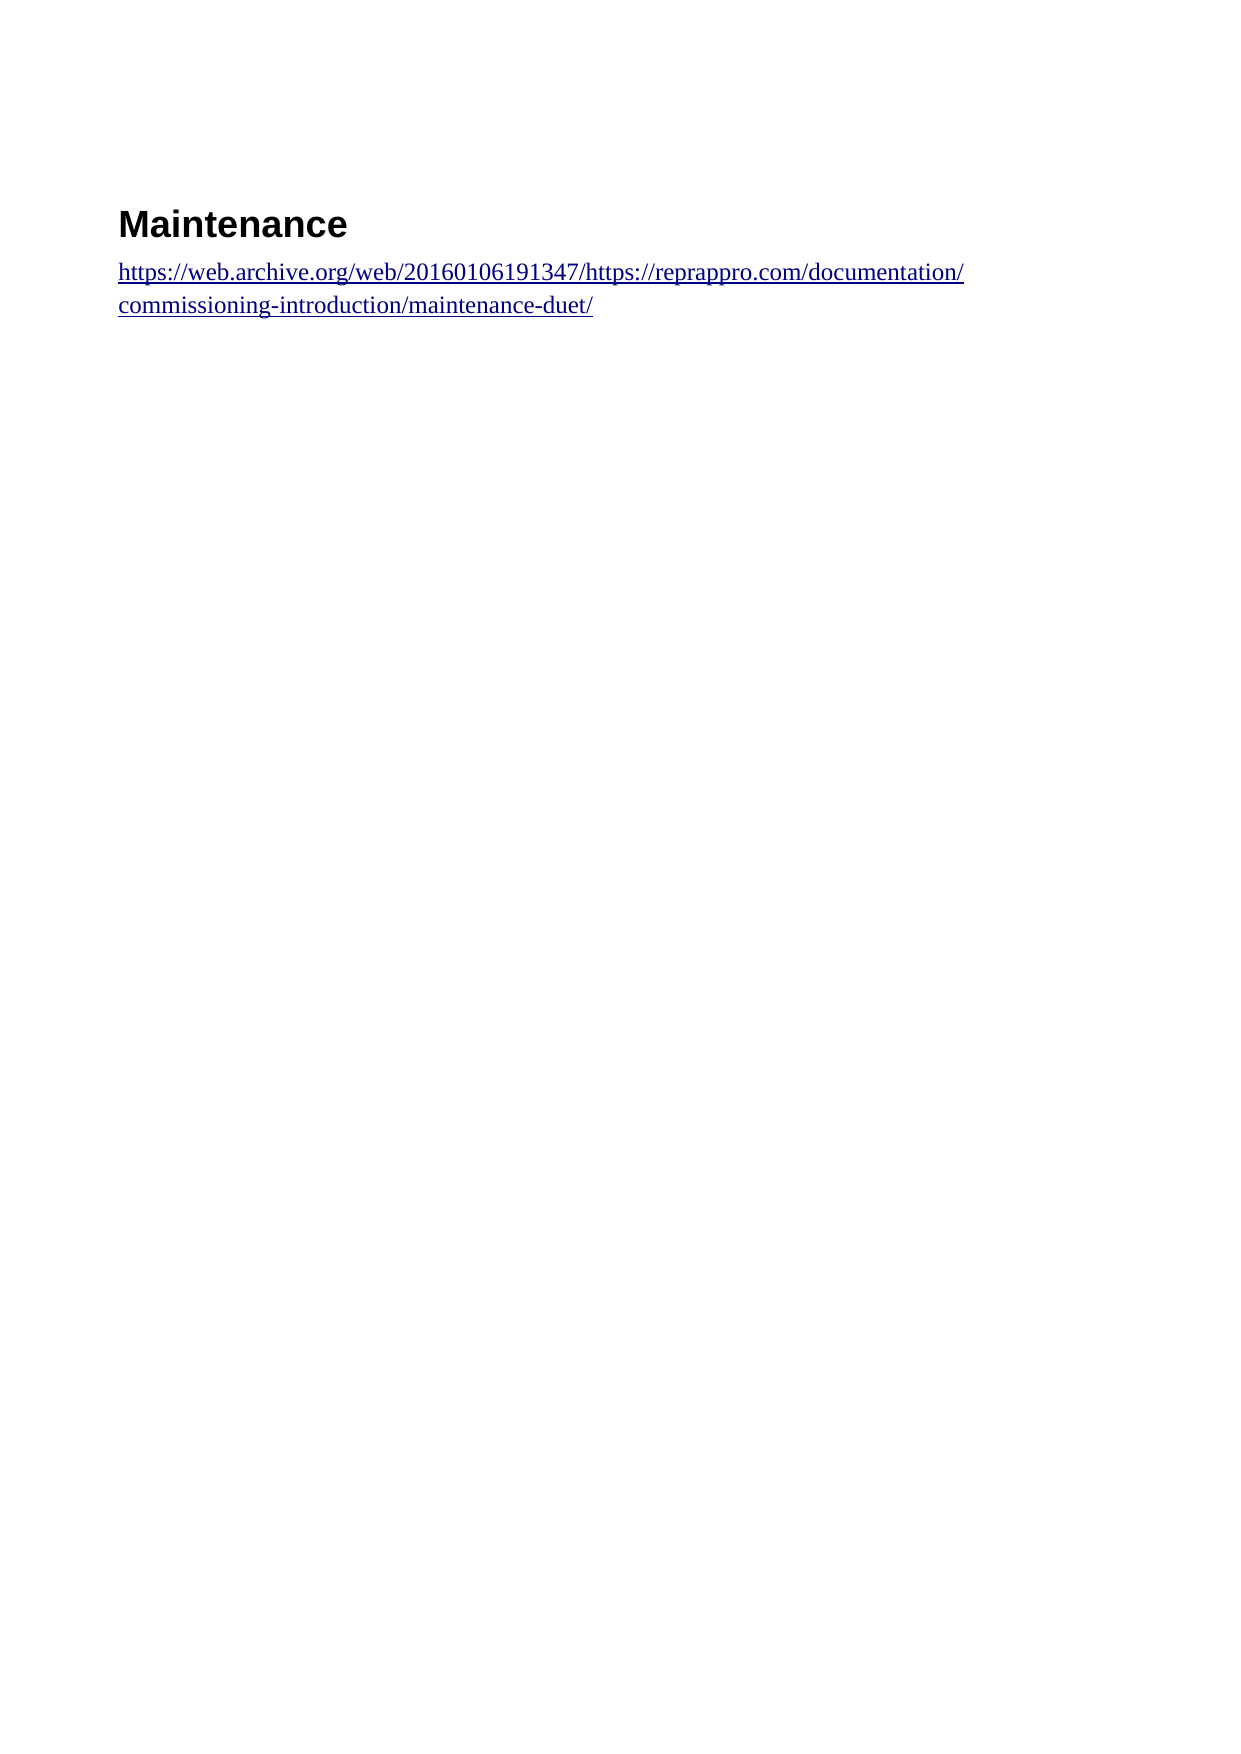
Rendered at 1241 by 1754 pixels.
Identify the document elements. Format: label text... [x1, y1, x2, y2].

subtitle Maintenance [118, 201, 1122, 245]
text https://web.archive.org/web/20160106191347/https://reprappro.com/documentation/commissioning-introduction/maintenance-duet/ [118, 257, 1122, 319]
